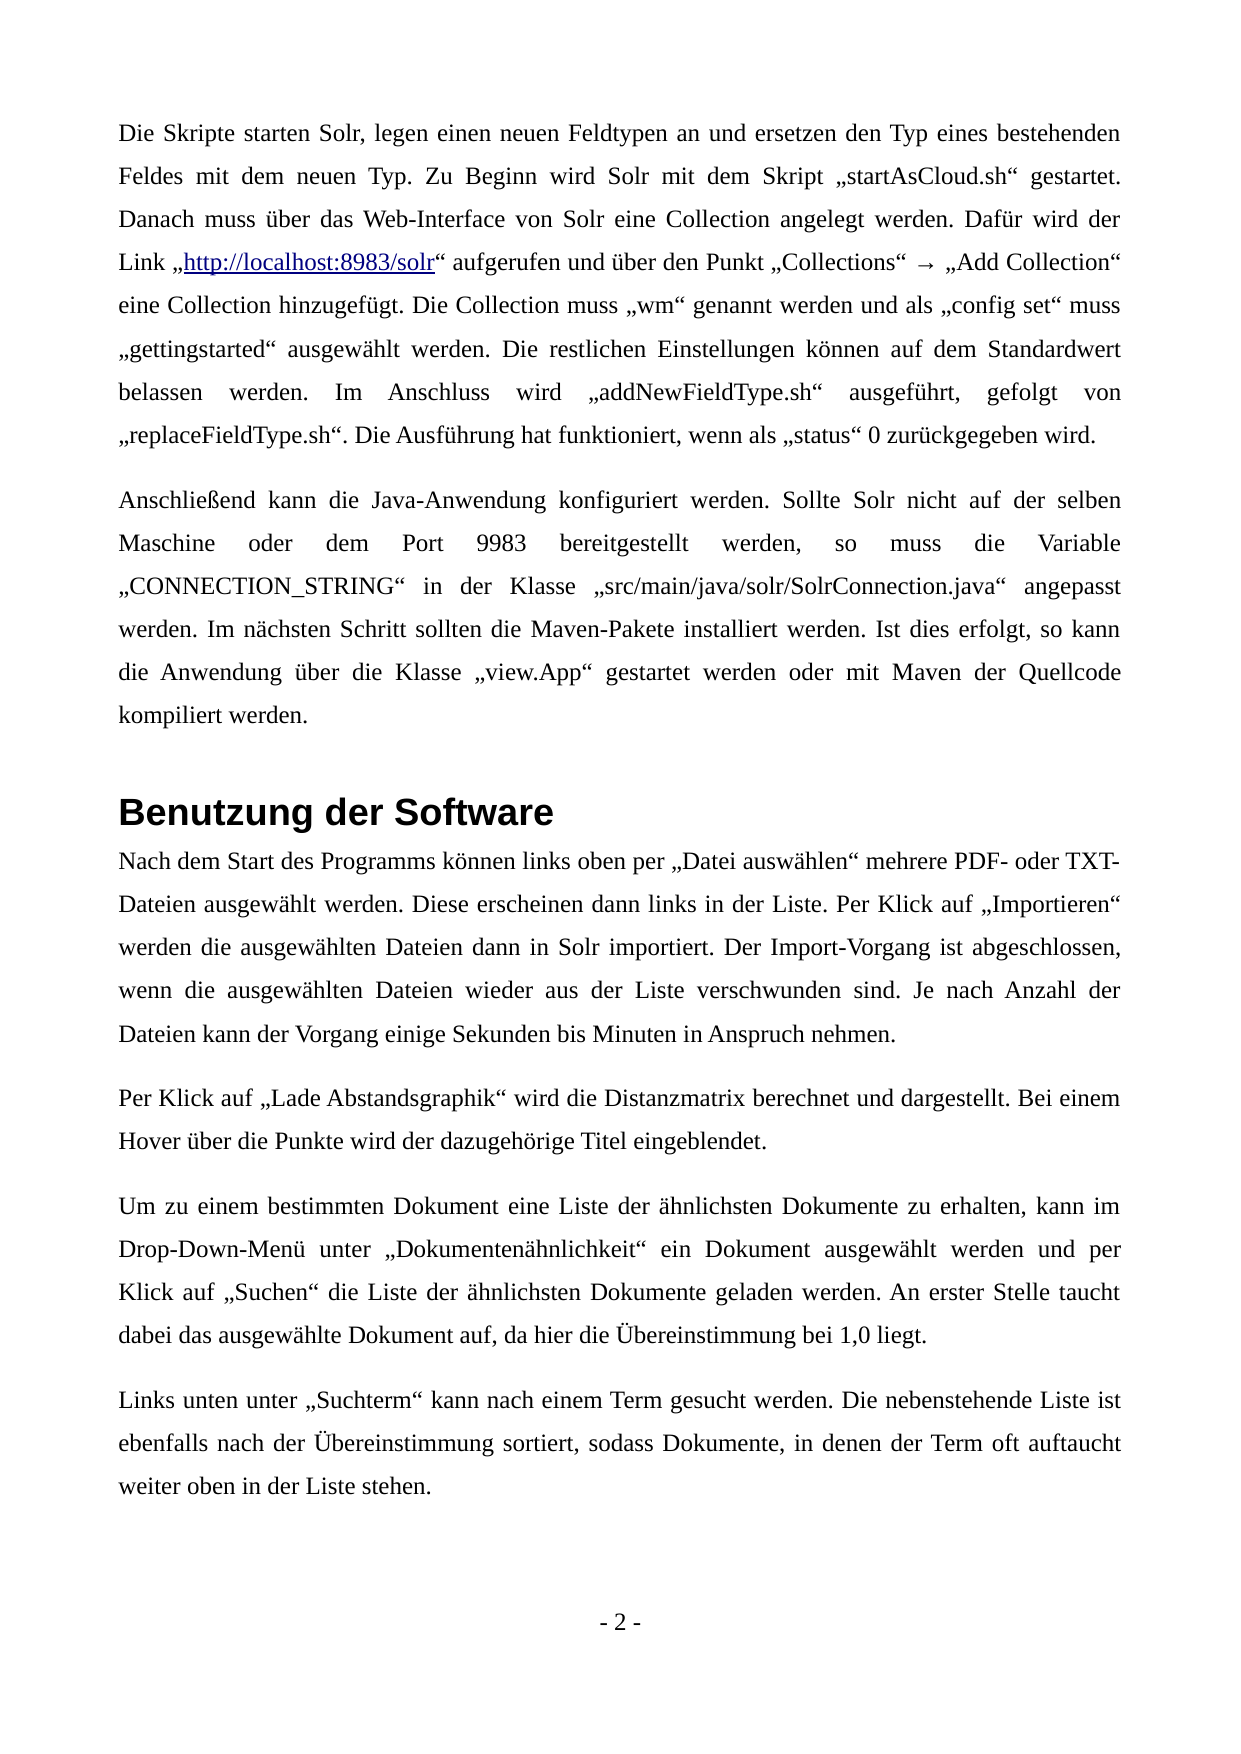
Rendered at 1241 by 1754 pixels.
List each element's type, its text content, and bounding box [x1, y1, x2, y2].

text Per Klick auf „Lade Abstandsgraphik“ wird die Distanzmatrix berechnet und dargestellt. Bei einem Hover über die Punkte wird der dazugehörige Titel eingeblendet. [118, 1083, 1122, 1155]
text Links unten unter „Suchterm“ kann nach einem Term gesucht werden. Die nebenstehende Liste ist ebenfalls nach der Übereinstimmung sortiert, sodass Dokumente, in denen der Term oft auftaucht weiter oben in der Liste stehen. [118, 1385, 1122, 1500]
text Anschließend kann die Java-Anwendung konfiguriert werden. Sollte Solr nicht auf der selben Maschine oder dem Port 9983 bereitgestellt werden, so muss die Variable „CONNECTION_STRING“ in der Klasse „src/main/java/solr/SolrConnection.java“ angepasst werden. Im nächsten Schritt sollten die Maven-Pakete installiert werden. Ist dies erfolgt, so kann die Anwendung über die Klasse „view.App“ gestartet werden oder mit Maven der Quellcode kompiliert werden. [118, 485, 1122, 729]
text Um zu einem bestimmten Dokument eine Liste der ähnlichsten Dokumente zu erhalten, kann im Drop-Down-Menü unter „Dokumentenähnlichkeit“ ein Dokument ausgewählt werden und per Klick auf „Suchen“ die Liste der ähnlichsten Dokumente geladen werden. An erster Stelle taucht dabei das ausgewählte Dokument auf, da hier die Übereinstimmung bei 1,0 liegt. [118, 1191, 1122, 1349]
subtitle Benutzung der Software [118, 790, 1122, 834]
text Die Skripte starten Solr, legen einen neuen Feldtypen an und ersetzen den Typ eines bestehenden Feldes mit dem neuen Typ. Zu Beginn wird Solr mit dem Skript „startAsCloud.sh“ gestartet. Danach muss über das Web-Interface von Solr eine Collection angelegt werden. Dafür wird der Link „http://localhost:8983/solr“ aufgerufen und über den Punkt „Collections“ → „Add Collection“ eine Collection hinzugefügt. Die Collection muss „wm“ genannt werden und als „config set“ muss „gettingstarted“ ausgewählt werden. Die restlichen Einstellungen können auf dem Standardwert belassen werden. Im Anschluss wird „addNewFieldType.sh“ ausgeführt, gefolgt von „replaceFieldType.sh“. Die Ausführung hat funktioniert, wenn als „status“ 0 zurückgegeben wird. [118, 118, 1122, 449]
text Nach dem Start des Programms können links oben per „Datei auswählen“ mehrere PDF- oder TXT-Dateien ausgewählt werden. Diese erscheinen dann links in der Liste. Per Klick auf „Importieren“ werden die ausgewählten Dateien dann in Solr importiert. Der Import-Vorgang ist abgeschlossen, wenn die ausgewählten Dateien wieder aus der Liste verschwunden sind. Je nach Anzahl der Dateien kann der Vorgang einige Sekunden bis Minuten in Anspruch nehmen. [118, 846, 1122, 1047]
